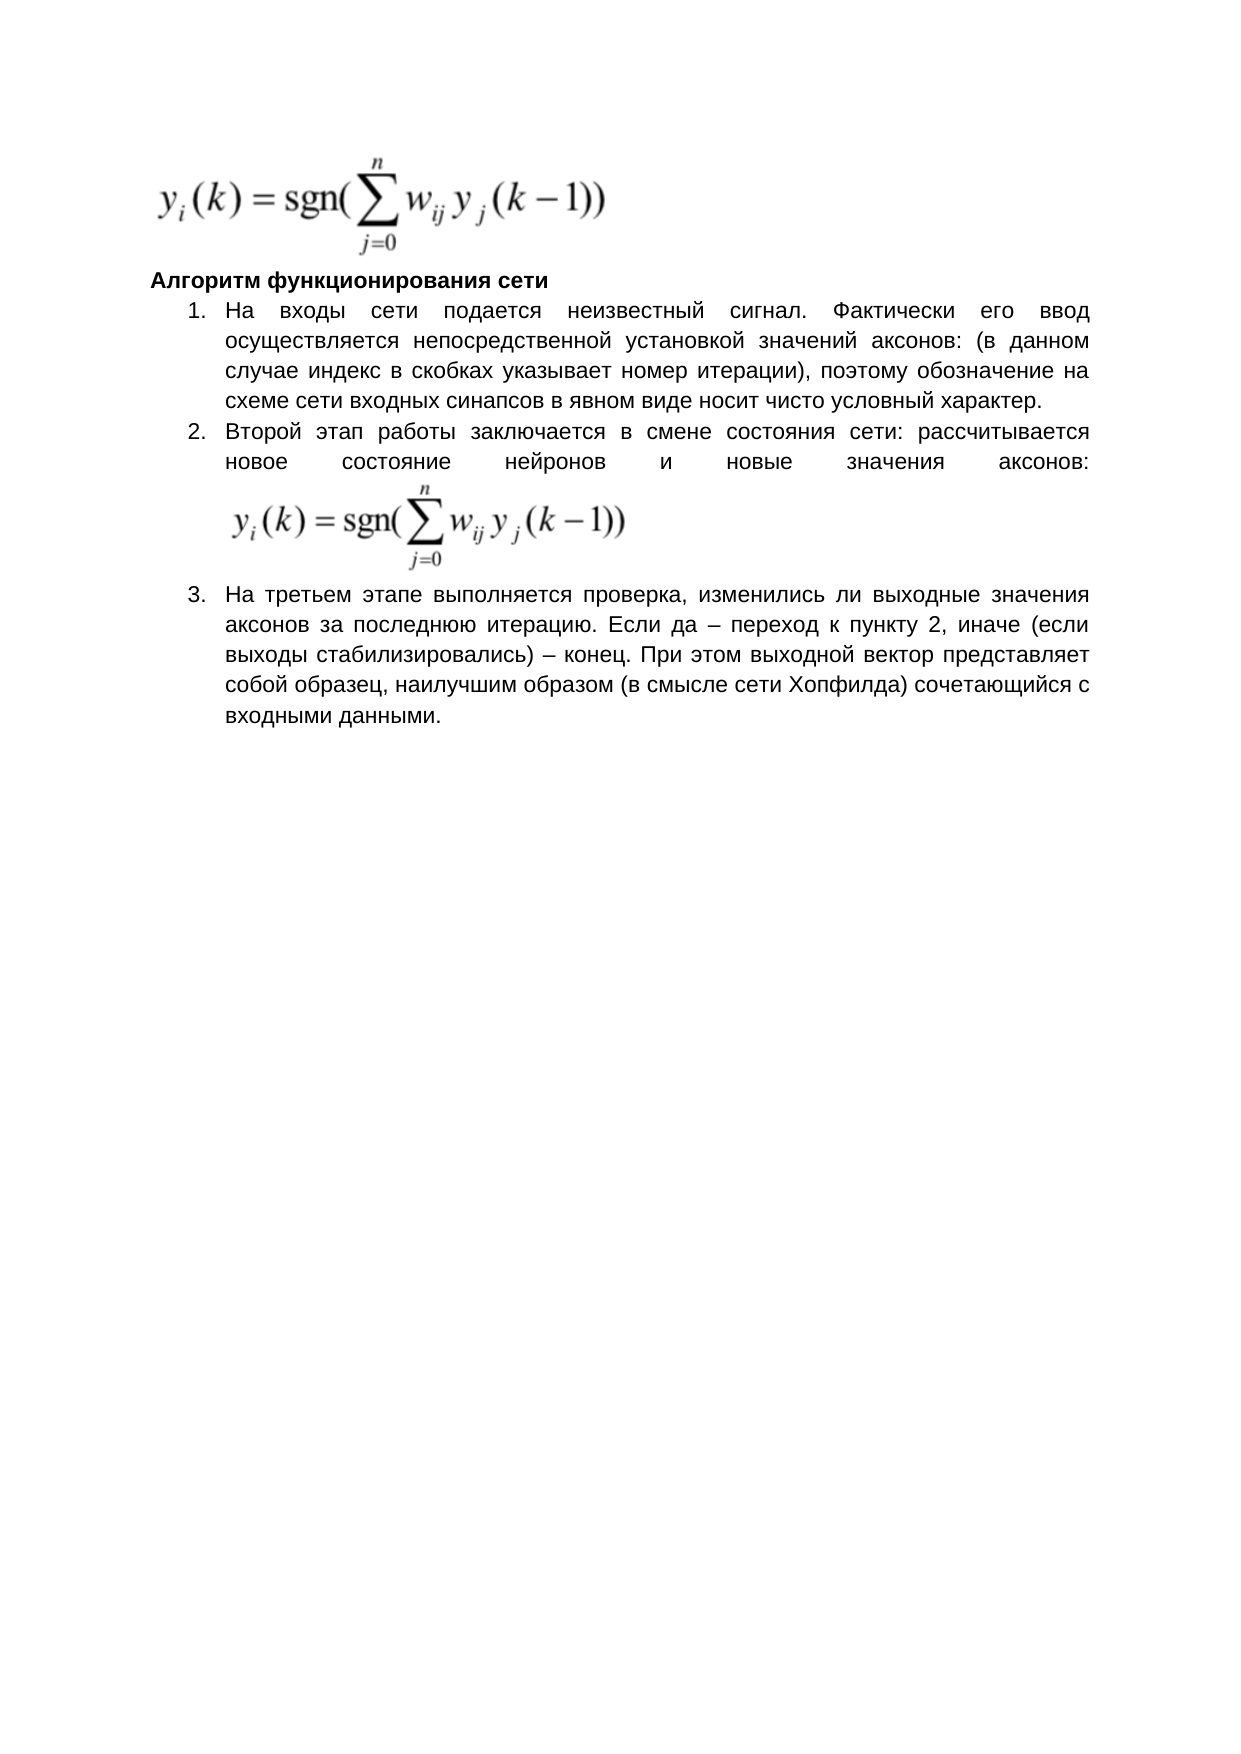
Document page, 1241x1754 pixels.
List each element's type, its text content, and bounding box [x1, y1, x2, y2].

text Алгоритм функционирования сети [150, 267, 1090, 293]
picture [225, 478, 631, 577]
list На входы сети подается неизвестный сигнал. Фактически его ввод осуществляется непосредственной установкой значений аксонов: (в данном случае индекс в скобках указывает номер итерации), поэтому обозначение на схеме сети входных синапсов в явном виде носит чисто условный характер. [187, 297, 1090, 414]
list На третьем этапе выполняется проверка, изменились ли выходные значения аксонов за последнюю итерацию. Если да – переход к пункту 2, иначе (если выходы стабилизировались) – конец. При этом выходной вектор представляет собой образец, наилучшим образом (в смысле сети Хопфилда) сочетающийся с входными данными. [187, 581, 1090, 728]
picture [150, 150, 612, 263]
list Второй этап работы заключается в смене состояния сети: рассчитывается новое состояние нейронов и новые значения аксонов: [187, 418, 1090, 577]
